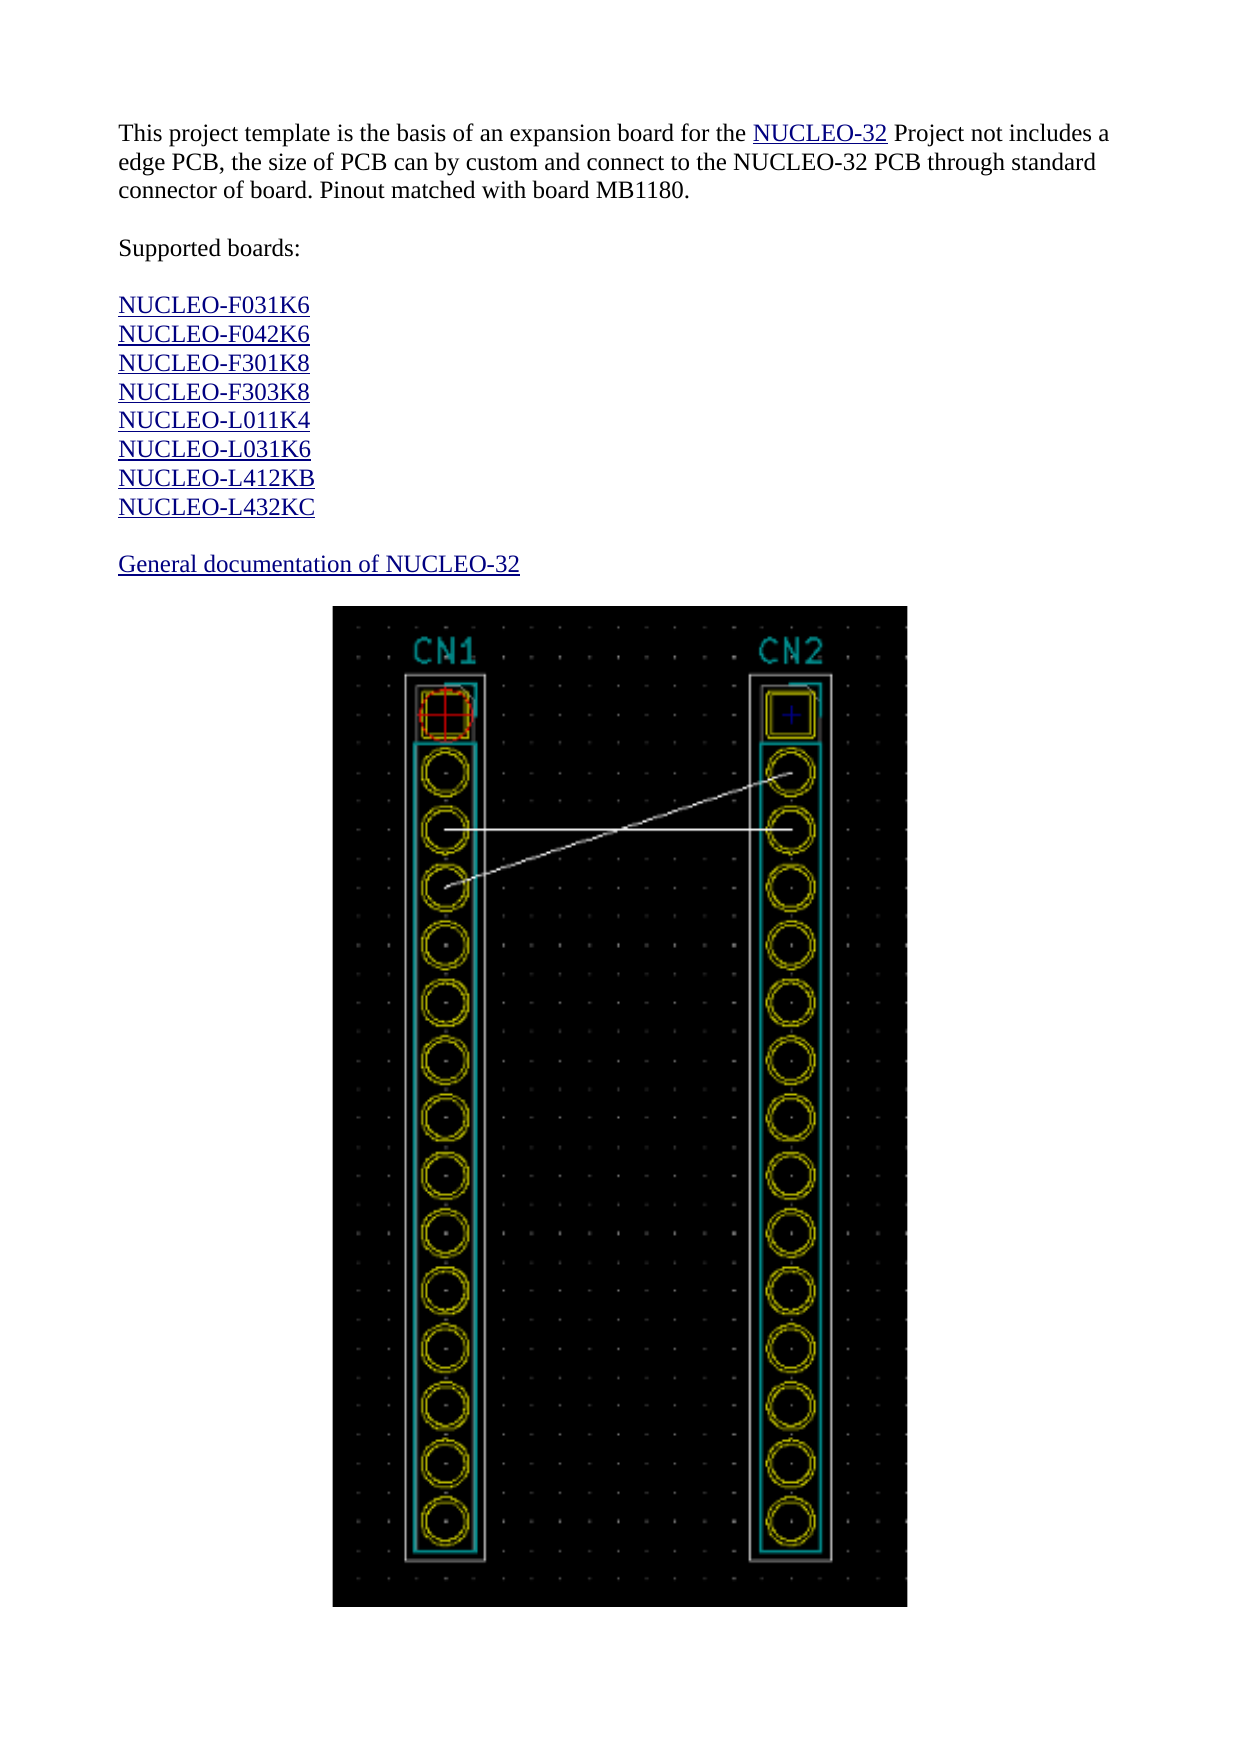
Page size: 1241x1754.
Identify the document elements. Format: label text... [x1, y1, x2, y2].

text General documentation of NUCLEO-32 [118, 549, 1122, 578]
text NUCLEO-L412KB [118, 463, 1122, 492]
text NUCLEO-L432KC [118, 492, 1122, 521]
text NUCLEO-F301K8 [118, 348, 1122, 377]
text NUCLEO-L011K4 [118, 406, 1122, 434]
text This project template is the basis of an expansion board for the NUCLEO-32 Project not includes a edge PCB, the size of PCB can by custom and connect to the NUCLEO-32 PCB through standard connector of board. Pinout matched with board MB1180. [118, 118, 1122, 204]
picture [332, 606, 908, 1607]
text NUCLEO-L031K6 [118, 434, 1122, 463]
text Supported boards: [118, 233, 1122, 262]
text NUCLEO-F042K6 [118, 319, 1122, 348]
text NUCLEO-F031K6 [118, 291, 1122, 319]
text NUCLEO-F303K8 [118, 377, 1122, 406]
